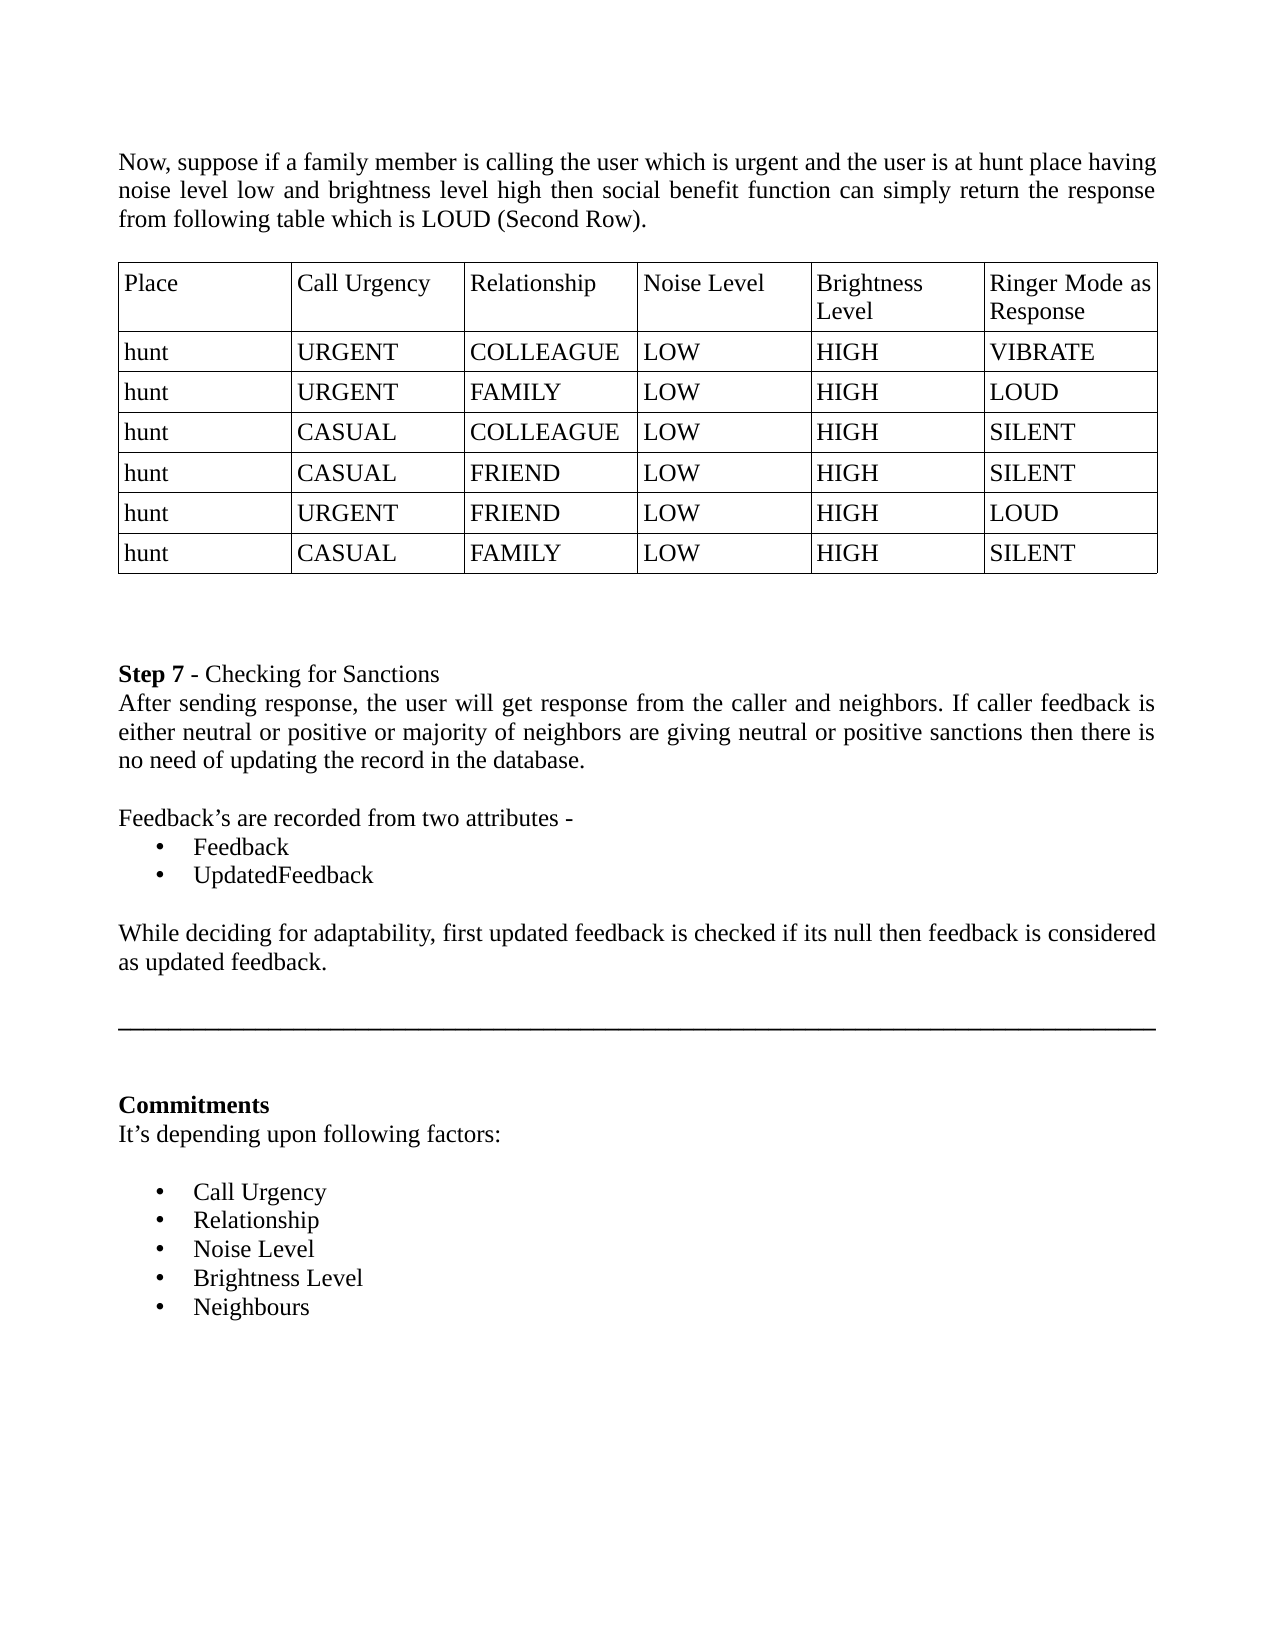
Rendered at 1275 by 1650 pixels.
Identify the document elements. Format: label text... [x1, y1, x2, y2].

text ___________________________________________________________________________________ [118, 1004, 1157, 1033]
table_cell LOW [638, 372, 811, 412]
table_header Brightness Level [812, 263, 984, 331]
text Feedback’s are recorded from two attributes - [118, 803, 1157, 832]
table_cell SILENT [985, 413, 1157, 452]
table_cell LOW [638, 493, 811, 532]
table_cell hunt [119, 413, 291, 452]
table_cell hunt [119, 534, 291, 573]
list UpdatedFeedback [156, 860, 1157, 889]
table_cell HIGH [812, 413, 984, 452]
table_cell SILENT [985, 534, 1157, 573]
list Noise Level [156, 1234, 1157, 1263]
table_cell HIGH [812, 372, 984, 412]
text While deciding for adaptability, first updated feedback is checked if its null then feedback is considered as updated feedback. [118, 918, 1157, 975]
list Feedback [156, 832, 1157, 860]
table_cell hunt [119, 372, 291, 412]
table_cell LOUD [985, 372, 1157, 412]
table_cell CASUAL [292, 453, 464, 492]
table_cell FAMILY [465, 534, 637, 573]
table_cell LOW [638, 453, 811, 492]
table_header Relationship [465, 263, 637, 331]
table_cell FRIEND [465, 453, 637, 492]
table_cell COLLEAGUE [465, 413, 637, 452]
list Call Urgency [156, 1177, 1157, 1205]
text Commitments [118, 1090, 1157, 1119]
table_cell COLLEAGUE [465, 332, 637, 371]
table_cell HIGH [812, 332, 984, 371]
text Step 7 - Checking for Sanctions [118, 659, 1157, 688]
table_cell URGENT [292, 493, 464, 532]
list Neighbours [156, 1292, 1157, 1320]
table_cell HIGH [812, 453, 984, 492]
text It’s depending upon following factors: [118, 1119, 1157, 1148]
table_cell FAMILY [465, 372, 637, 412]
table_cell FRIEND [465, 493, 637, 532]
text Now, suppose if a family member is calling the user which is urgent and the user is at hunt place having noise level low and brightness level high then social benefit function can simply return the response from following table which is LOUD (Second Row). [118, 147, 1157, 233]
table_header Place [119, 263, 291, 331]
table_cell LOW [638, 332, 811, 371]
table_cell hunt [119, 493, 291, 532]
table_cell VIBRATE [985, 332, 1157, 371]
text After sending response, the user will get response from the caller and neighbors. If caller feedback is either neutral or positive or majority of neighbors are giving neutral or positive sanctions then there is no need of updating the record in the database. [118, 688, 1157, 774]
table_header Noise Level [638, 263, 811, 331]
table_cell URGENT [292, 372, 464, 412]
table_header Ringer Mode as Response [985, 263, 1157, 331]
table_cell LOW [638, 413, 811, 452]
table_cell SILENT [985, 453, 1157, 492]
table_cell LOUD [985, 493, 1157, 532]
table_cell CASUAL [292, 534, 464, 573]
table_cell HIGH [812, 493, 984, 532]
table_cell hunt [119, 453, 291, 492]
list Relationship [156, 1205, 1157, 1234]
table_cell HIGH [812, 534, 984, 573]
table_cell CASUAL [292, 413, 464, 452]
table_cell hunt [119, 332, 291, 371]
table_cell LOW [638, 534, 811, 573]
list Brightness Level [156, 1263, 1157, 1292]
table_cell URGENT [292, 332, 464, 371]
table_header Call Urgency [292, 263, 464, 331]
